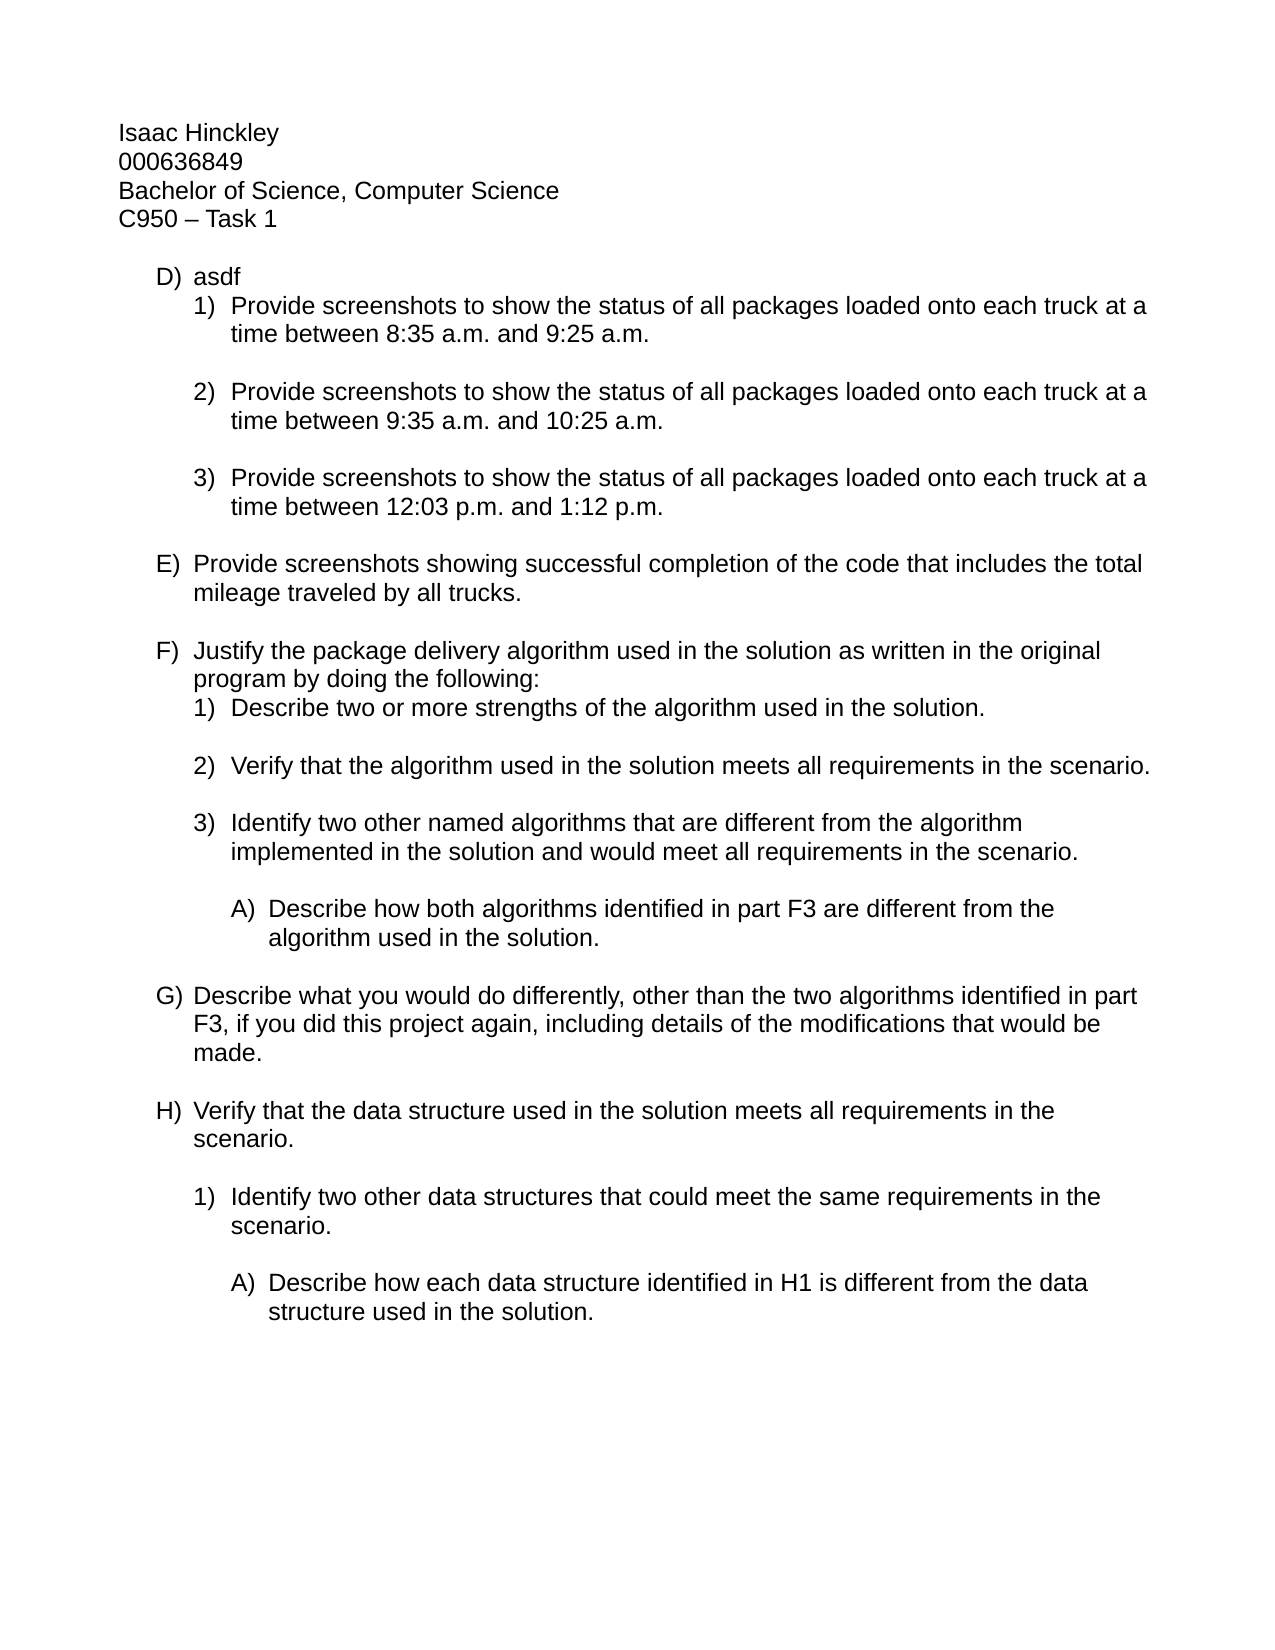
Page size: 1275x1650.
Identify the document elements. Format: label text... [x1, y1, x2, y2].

text Isaac Hinckley [118, 118, 1157, 147]
list Describe what you would do differently, other than the two algorithms identified in part F3, if you did this project again, including details of the modifications that would be made. [156, 981, 1157, 1096]
list Provide screenshots to show the status of all packages loaded onto each truck at a time between 12:03 p.m. and 1:12 p.m. [193, 463, 1157, 549]
list Identify two other named algorithms that are different from the algorithm implemented in the solution and would meet all requirements in the scenario. [193, 808, 1157, 894]
list Provide screenshots to show the status of all packages loaded onto each truck at a time between 8:35 a.m. and 9:25 a.m. [193, 291, 1157, 377]
text 000636849 [118, 147, 1157, 176]
list Provide screenshots to show the status of all packages loaded onto each truck at a time between 9:35 a.m. and 10:25 a.m. [193, 377, 1157, 463]
list Identify two other data structures that could meet the same requirements in the scenario. [193, 1182, 1157, 1268]
list Verify that the algorithm used in the solution meets all requirements in the scenario. [193, 751, 1157, 808]
list Provide screenshots showing successful completion of the code that includes the total mileage traveled by all trucks. [156, 549, 1157, 636]
list asdf [156, 262, 1157, 291]
list Verify that the data structure used in the solution meets all requirements in the scenario. [156, 1096, 1157, 1182]
list Justify the package delivery algorithm used in the solution as written in the original program by doing the following: [156, 636, 1157, 693]
text C950 – Task 1 [118, 204, 1157, 233]
list Describe two or more strengths of the algorithm used in the solution. [193, 693, 1157, 751]
list Describe how both algorithms identified in part F3 are different from the algorithm used in the solution. [231, 894, 1157, 981]
text Bachelor of Science, Computer Science [118, 176, 1157, 204]
list Describe how each data structure identified in H1 is different from the data structure used in the solution. [231, 1268, 1157, 1326]
